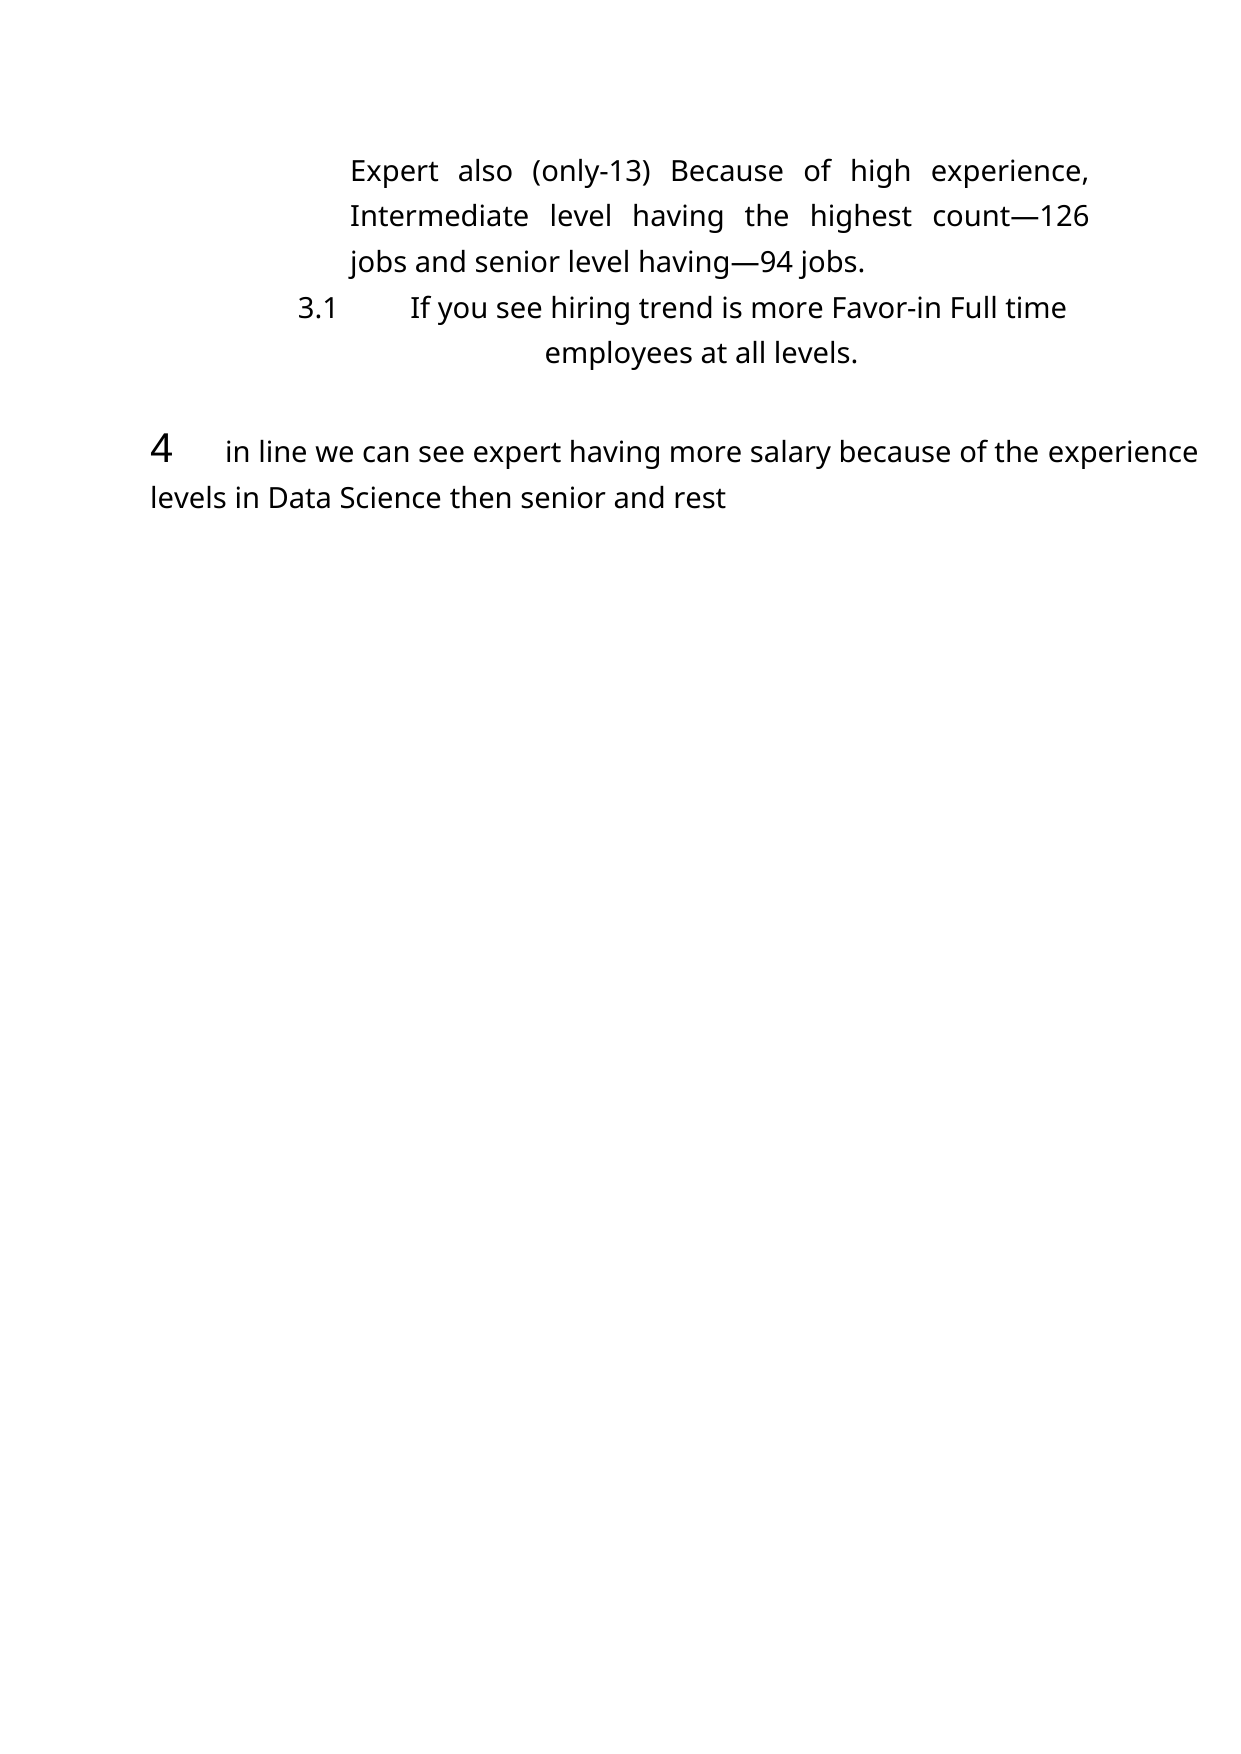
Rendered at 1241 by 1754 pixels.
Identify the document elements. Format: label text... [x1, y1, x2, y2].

list in line we can see expert having more salary because of the experience levels in Data Science then senior and rest [150, 424, 1228, 517]
list Expert also (only-13) Because of high experience, Intermediate level having the highest count—126 jobs and senior level having—94 jobs. [312, 150, 1090, 281]
list If you see hiring trend is more Favor-in Full time employees at all levels. [275, 287, 1090, 372]
